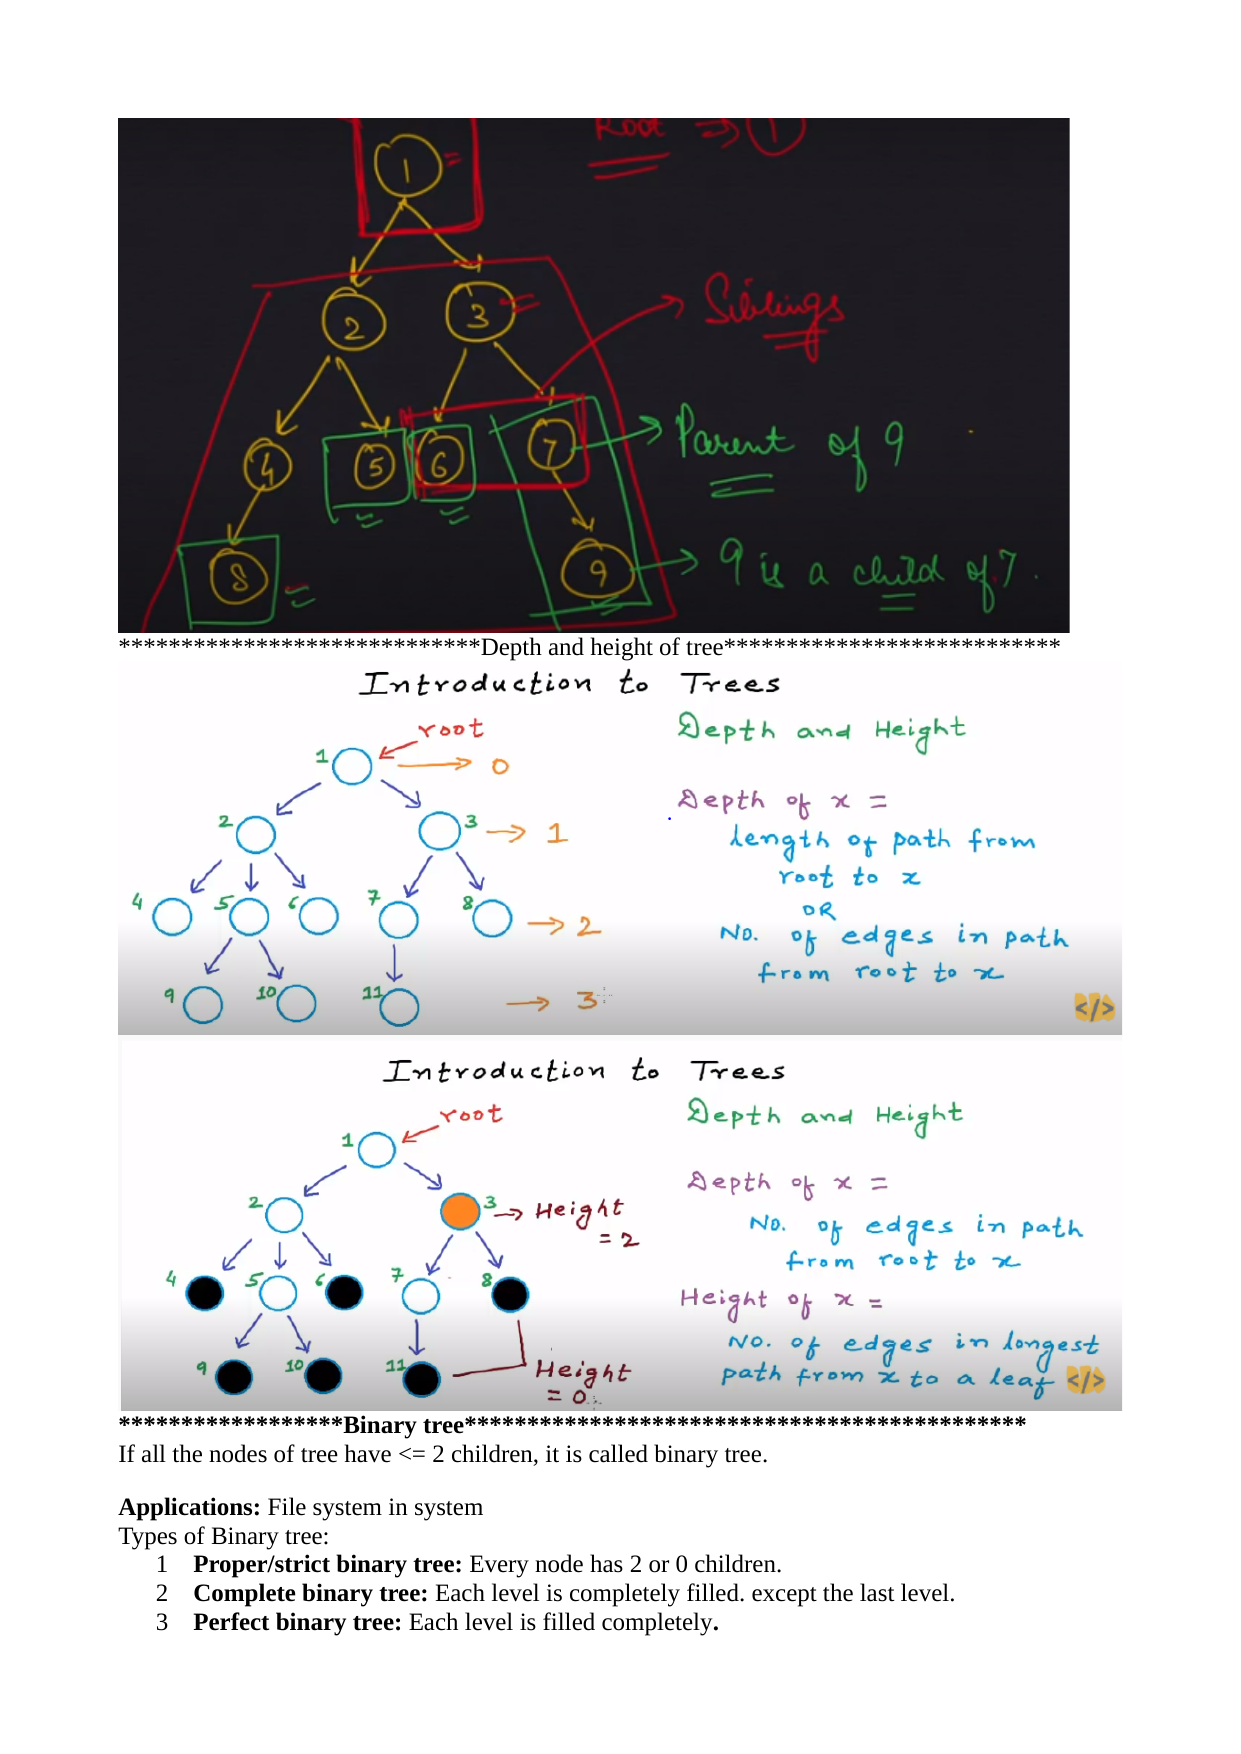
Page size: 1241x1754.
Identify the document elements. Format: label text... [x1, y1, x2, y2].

picture [118, 118, 1070, 633]
text Applications: File system in system [118, 1492, 1122, 1521]
picture [118, 661, 1123, 1411]
list Perfect binary tree: Each level is filled completely. [156, 1607, 1122, 1636]
text ******************Binary tree********************************************* [118, 1411, 1122, 1439]
text Types of Binary tree: [118, 1521, 1122, 1549]
text *****************************Depth and height of tree*************************** [118, 632, 1122, 661]
text If all the nodes of tree have <= 2 children, it is called binary tree. [118, 1439, 1122, 1468]
list Proper/strict binary tree: Every node has 2 or 0 children. [156, 1549, 1122, 1578]
list Complete binary tree: Each level is completely filled. except the last level. [156, 1578, 1122, 1607]
